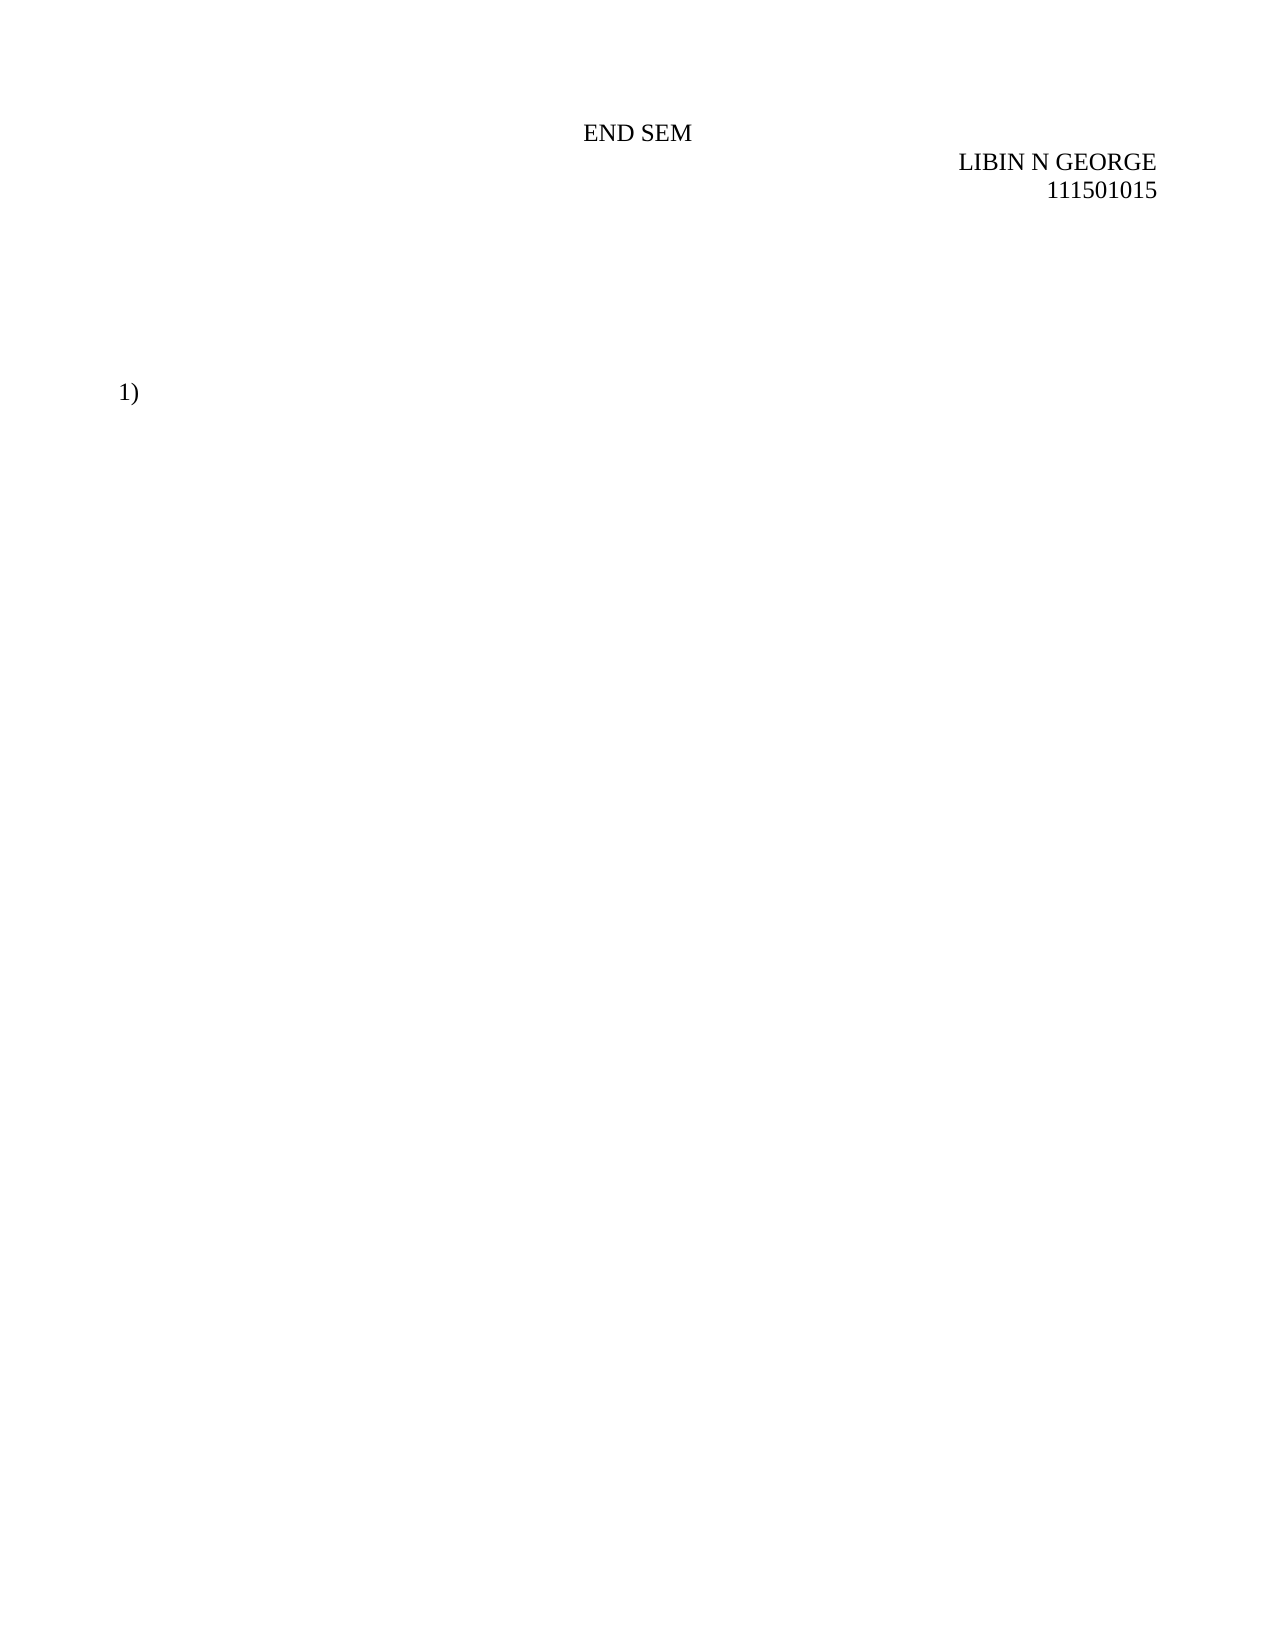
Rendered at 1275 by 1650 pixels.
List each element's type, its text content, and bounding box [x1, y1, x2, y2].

text LIBIN N GEORGE [118, 147, 1157, 176]
text END SEM [118, 118, 1157, 147]
text 111501015 [118, 176, 1157, 204]
text 1) [118, 377, 1157, 406]
